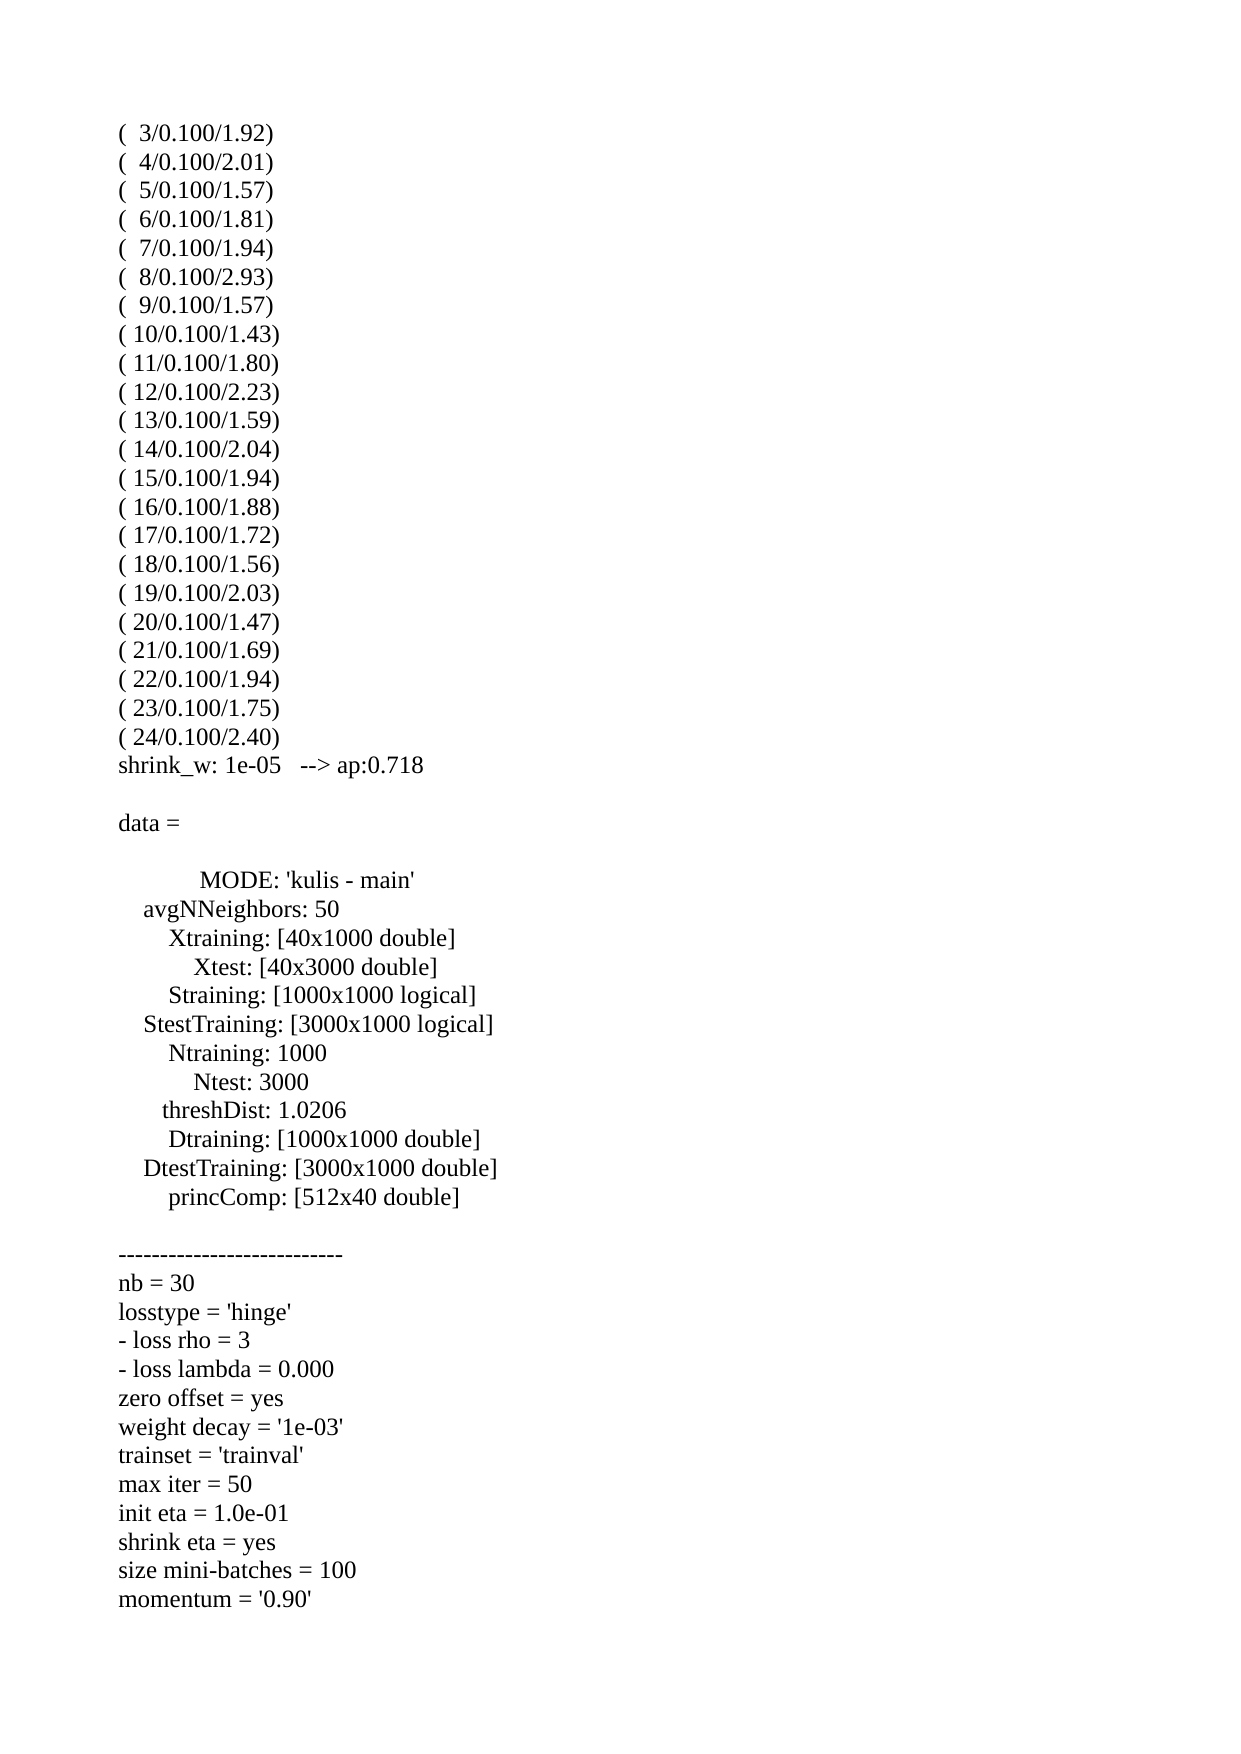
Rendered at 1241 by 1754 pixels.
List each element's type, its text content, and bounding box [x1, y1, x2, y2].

text MODE: 'kulis - main' [118, 866, 1122, 894]
text princComp: [512x40 double] [118, 1182, 1122, 1211]
text ( 24/0.100/2.40) [118, 722, 1122, 751]
text ( 15/0.100/1.94) [118, 463, 1122, 492]
text ( 4/0.100/2.01) [118, 147, 1122, 176]
text losstype = 'hinge' [118, 1297, 1122, 1326]
text ( 19/0.100/2.03) [118, 578, 1122, 607]
text DtestTraining: [3000x1000 double] [118, 1153, 1122, 1182]
text StestTraining: [3000x1000 logical] [118, 1009, 1122, 1038]
text ( 6/0.100/1.81) [118, 204, 1122, 233]
text ( 17/0.100/1.72) [118, 521, 1122, 549]
text ( 14/0.100/2.04) [118, 434, 1122, 463]
text ( 23/0.100/1.75) [118, 693, 1122, 722]
text ( 9/0.100/1.57) [118, 291, 1122, 319]
text ( 20/0.100/1.47) [118, 607, 1122, 636]
text ( 18/0.100/1.56) [118, 549, 1122, 578]
text size mini-batches = 100 [118, 1556, 1122, 1584]
text max iter = 50 [118, 1469, 1122, 1498]
text threshDist: 1.0206 [118, 1096, 1122, 1124]
text nb = 30 [118, 1268, 1122, 1297]
text ( 22/0.100/1.94) [118, 664, 1122, 693]
text init eta = 1.0e-01 [118, 1498, 1122, 1527]
text ( 21/0.100/1.69) [118, 636, 1122, 664]
text ( 12/0.100/2.23) [118, 377, 1122, 406]
text ( 3/0.100/1.92) [118, 118, 1122, 147]
text Ntest: 3000 [118, 1067, 1122, 1096]
text shrink eta = yes [118, 1527, 1122, 1556]
text ( 8/0.100/2.93) [118, 262, 1122, 291]
text Straining: [1000x1000 logical] [118, 981, 1122, 1009]
text Dtraining: [1000x1000 double] [118, 1124, 1122, 1153]
text ( 11/0.100/1.80) [118, 348, 1122, 377]
text - loss rho = 3 [118, 1326, 1122, 1354]
text Xtest: [40x3000 double] [118, 952, 1122, 981]
text ( 5/0.100/1.57) [118, 176, 1122, 204]
text avgNNeighbors: 50 [118, 894, 1122, 923]
text weight decay = '1e-03' [118, 1412, 1122, 1441]
text ( 16/0.100/1.88) [118, 492, 1122, 521]
text momentum = '0.90' [118, 1584, 1122, 1613]
text --------------------------- [118, 1239, 1122, 1268]
text - loss lambda = 0.000 [118, 1354, 1122, 1383]
text Xtraining: [40x1000 double] [118, 923, 1122, 952]
text Ntraining: 1000 [118, 1038, 1122, 1067]
text shrink_w: 1e-05 --> ap:0.718 [118, 751, 1122, 779]
text data = [118, 808, 1122, 837]
text ( 10/0.100/1.43) [118, 319, 1122, 348]
text zero offset = yes [118, 1383, 1122, 1412]
text ( 13/0.100/1.59) [118, 406, 1122, 434]
text trainset = 'trainval' [118, 1441, 1122, 1469]
text ( 7/0.100/1.94) [118, 233, 1122, 262]
